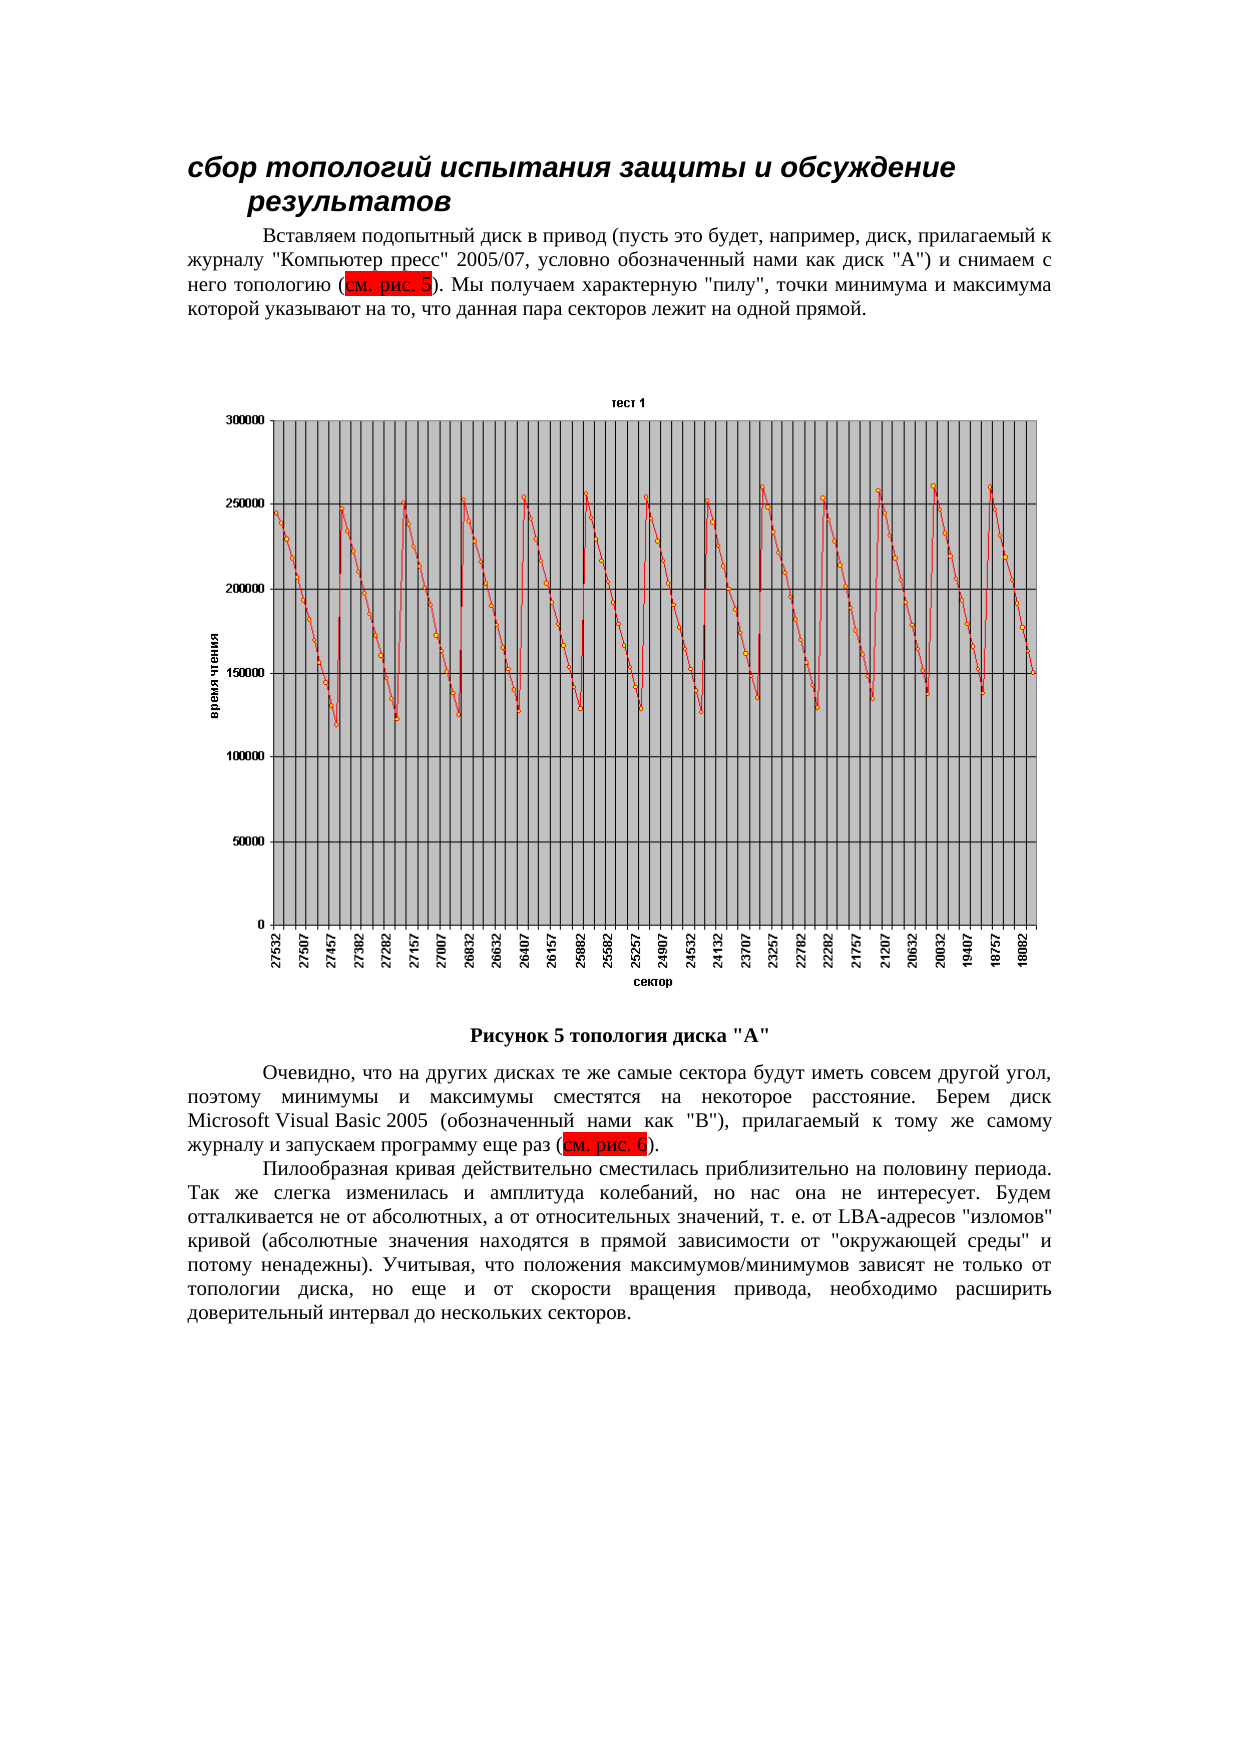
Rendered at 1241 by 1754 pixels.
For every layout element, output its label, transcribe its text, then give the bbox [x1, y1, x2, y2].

text Вставляем подопытный диск в привод (пусть это будет, например, диск, прилагаемый к журналу "Компьютер пресс" 2005/07, условно обозначенный нами как диск "А") и снимаем с него топологию (см. рис. 5). Мы получаем характерную "пилу", точки минимума и максимума которой указывают на то, что данная пара секторов лежит на одной прямой. [187, 223, 1053, 319]
text Пилообразная кривая действительно сместилась приблизительно на половину периода. Так же слегка изменилась и амплитуда колебаний, но нас она не интересует. Будем отталкивается не от абсолютных, а от относительных значений, т. е. от LBA-адресов "изломов" кривой (абсолютные значения находятся в прямой зависимости от "окружающей среды" и потому ненадежны). Учитывая, что положения максимумов/минимумов зависят не только от топологии диска, но еще и от скорости вращения привода, необходимо расширить доверительный интервал до нескольких секторов. [187, 1156, 1053, 1324]
picture [187, 343, 1052, 1011]
text Рисунок 5 топология диска "А" [187, 1023, 1053, 1047]
subtitle сбор топологий испытания защиты и обсуждение результатов [187, 150, 1053, 217]
text Очевидно, что на других дисках те же самые сектора будут иметь совсем другой угол, поэтому минимумы и максимумы сместятся на некоторое расстояние. Берем диск Microsoft Visual Basic 2005 (обозначенный нами как "B"), прилагаемый к тому же самому журналу и запускаем программу еще раз (см. рис. 6). [187, 1060, 1053, 1156]
